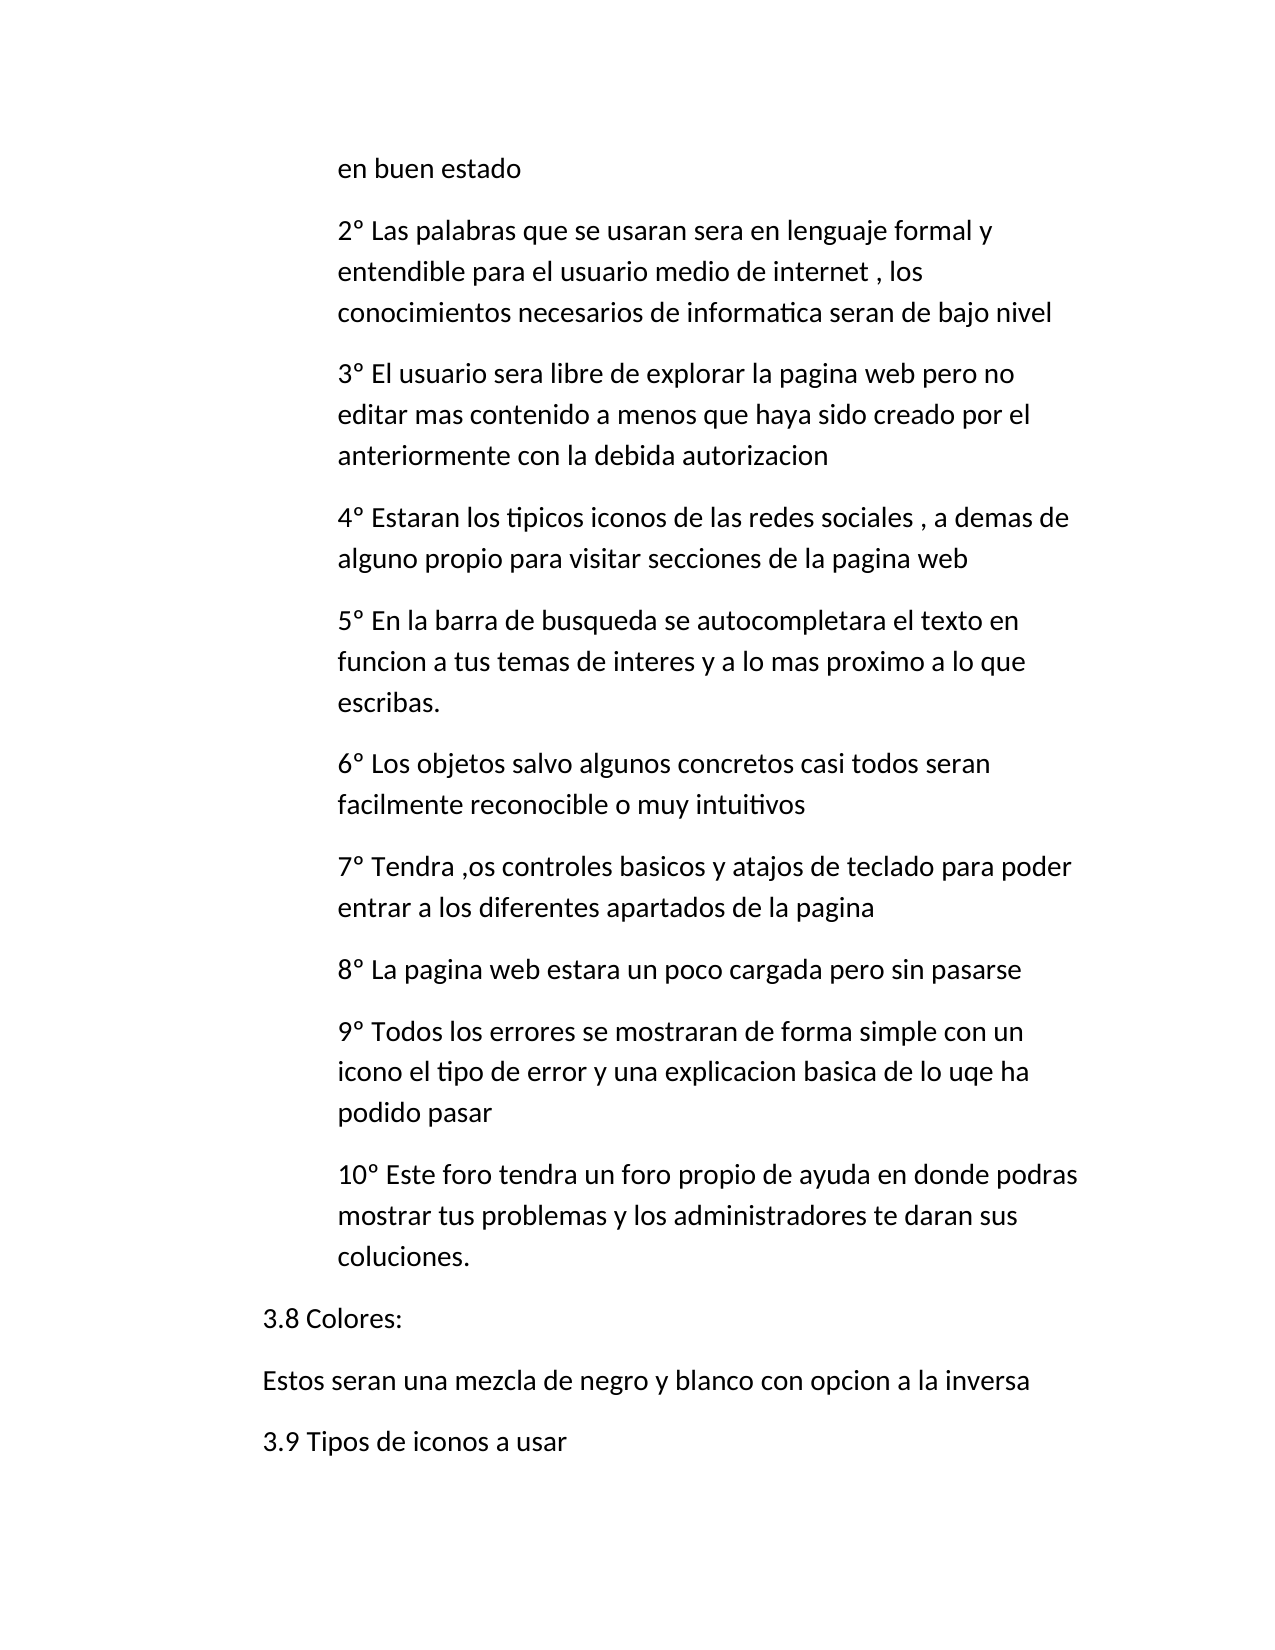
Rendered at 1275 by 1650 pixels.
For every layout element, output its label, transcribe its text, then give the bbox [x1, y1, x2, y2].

text Estos seran una mezcla de negro y blanco con opcion a la inversa [187, 1362, 1087, 1397]
list 2º Las palabras que se usaran sera en lenguaje formal y entendible para el usuario medio de internet , los conocimientos necesarios de informatica seran de bajo nivel [300, 212, 1087, 329]
list 6º Los objetos salvo algunos concretos casi todos seran facilmente reconocible o muy intuitivos [300, 745, 1087, 822]
list 3º El usuario sera libre de explorar la pagina web pero no editar mas contenido a menos que haya sido creado por el anteriormente con la debida autorizacion [300, 355, 1087, 473]
list 8º La pagina web estara un poco cargada pero sin pasarse [300, 951, 1087, 986]
list 5º En la barra de busqueda se autocompletara el texto en funcion a tus temas de interes y a lo mas proximo a lo que escribas. [300, 602, 1087, 719]
list 7º Tendra ,os controles basicos y atajos de teclado para poder entrar a los diferentes apartados de la pagina [300, 848, 1087, 925]
list 4º Estaran los tipicos iconos de las redes sociales , a demas de alguno propio para visitar secciones de la pagina web [300, 499, 1087, 576]
list 10º Este foro tendra un foro propio de ayuda en donde podras mostrar tus problemas y los administradores te daran sus coluciones. [300, 1156, 1087, 1274]
list Tipos de iconos a usar [262, 1423, 1087, 1459]
text 3.8 Colores: [187, 1300, 1087, 1336]
list 9º Todos los errores se mostraran de forma simple con un icono el tipo de error y una explicacion basica de lo uqe ha podido pasar [300, 1013, 1087, 1130]
list en buen estado [300, 150, 1087, 186]
